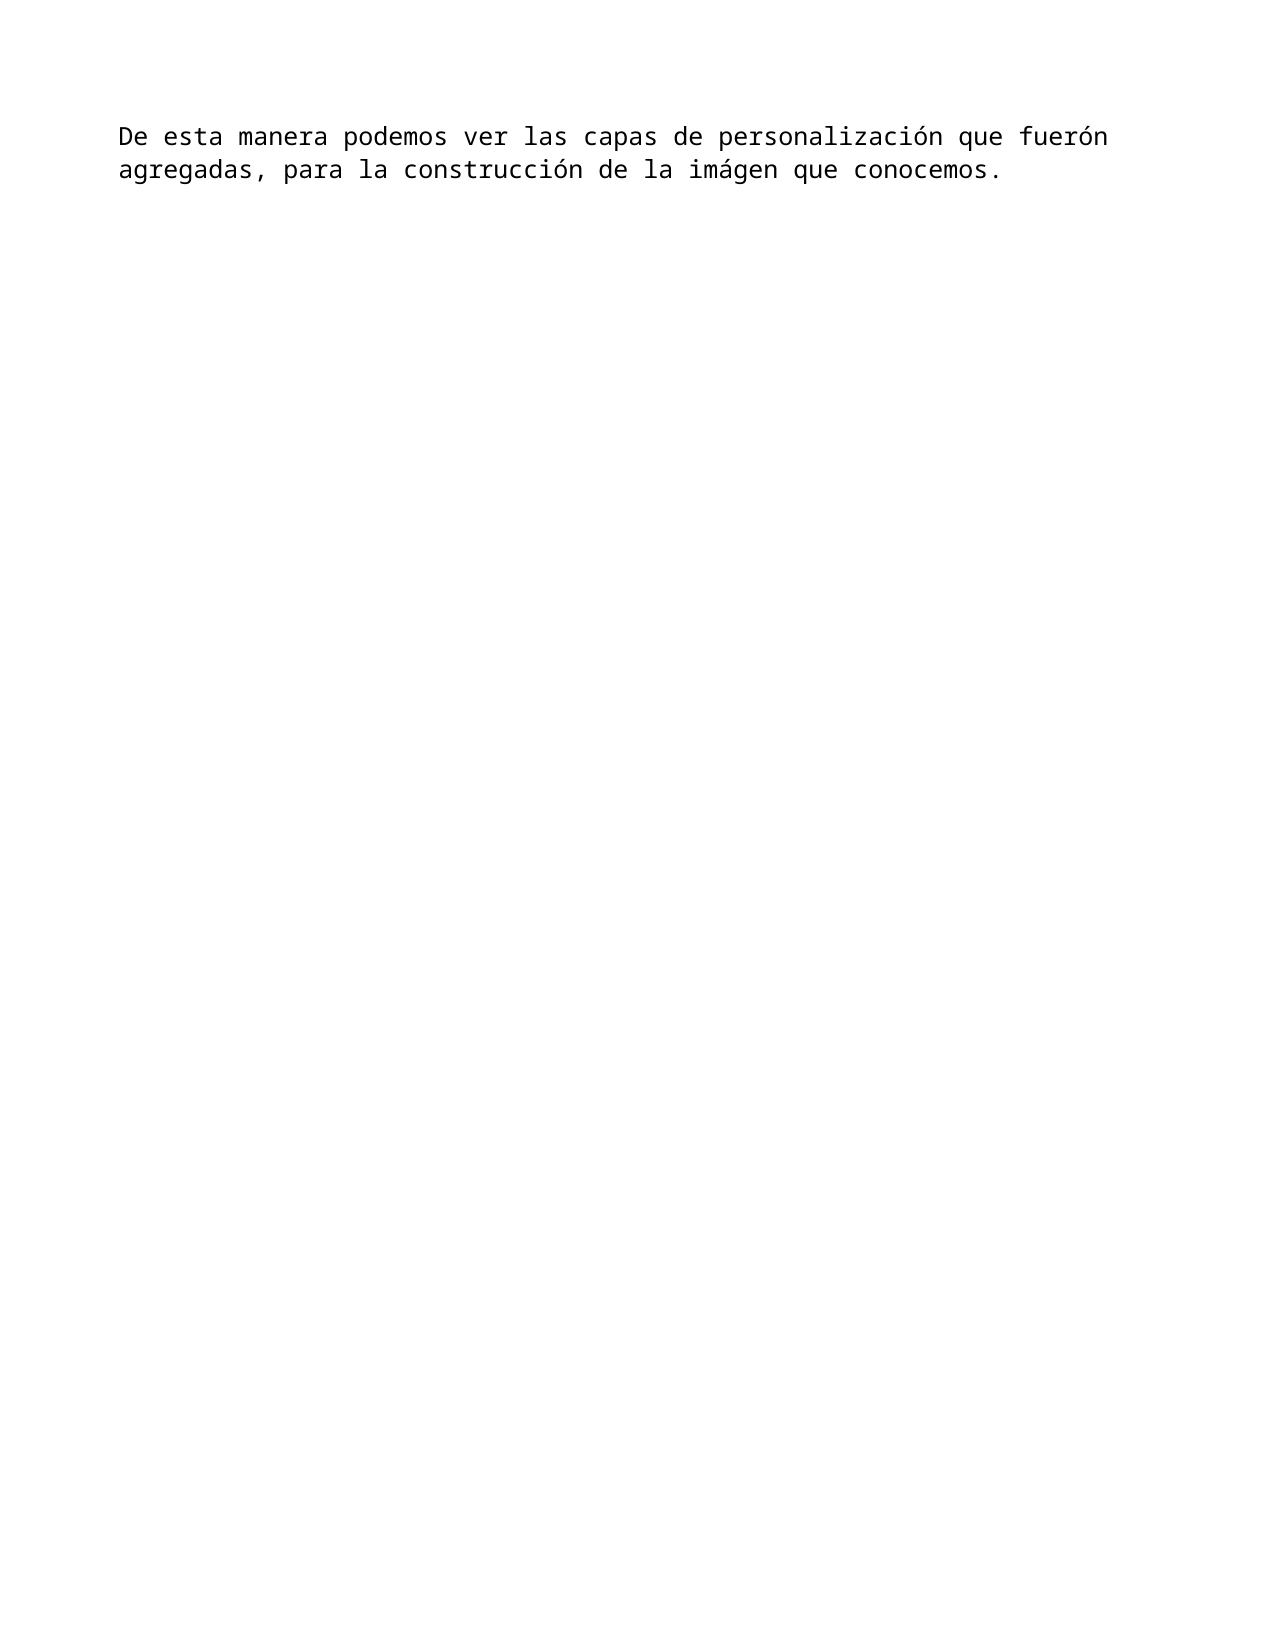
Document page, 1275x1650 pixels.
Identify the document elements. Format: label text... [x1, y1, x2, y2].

text De esta manera podemos ver las capas de personalización que fuerón agregadas, para la construcción de la imágen que conocemos. [118, 118, 1157, 186]
